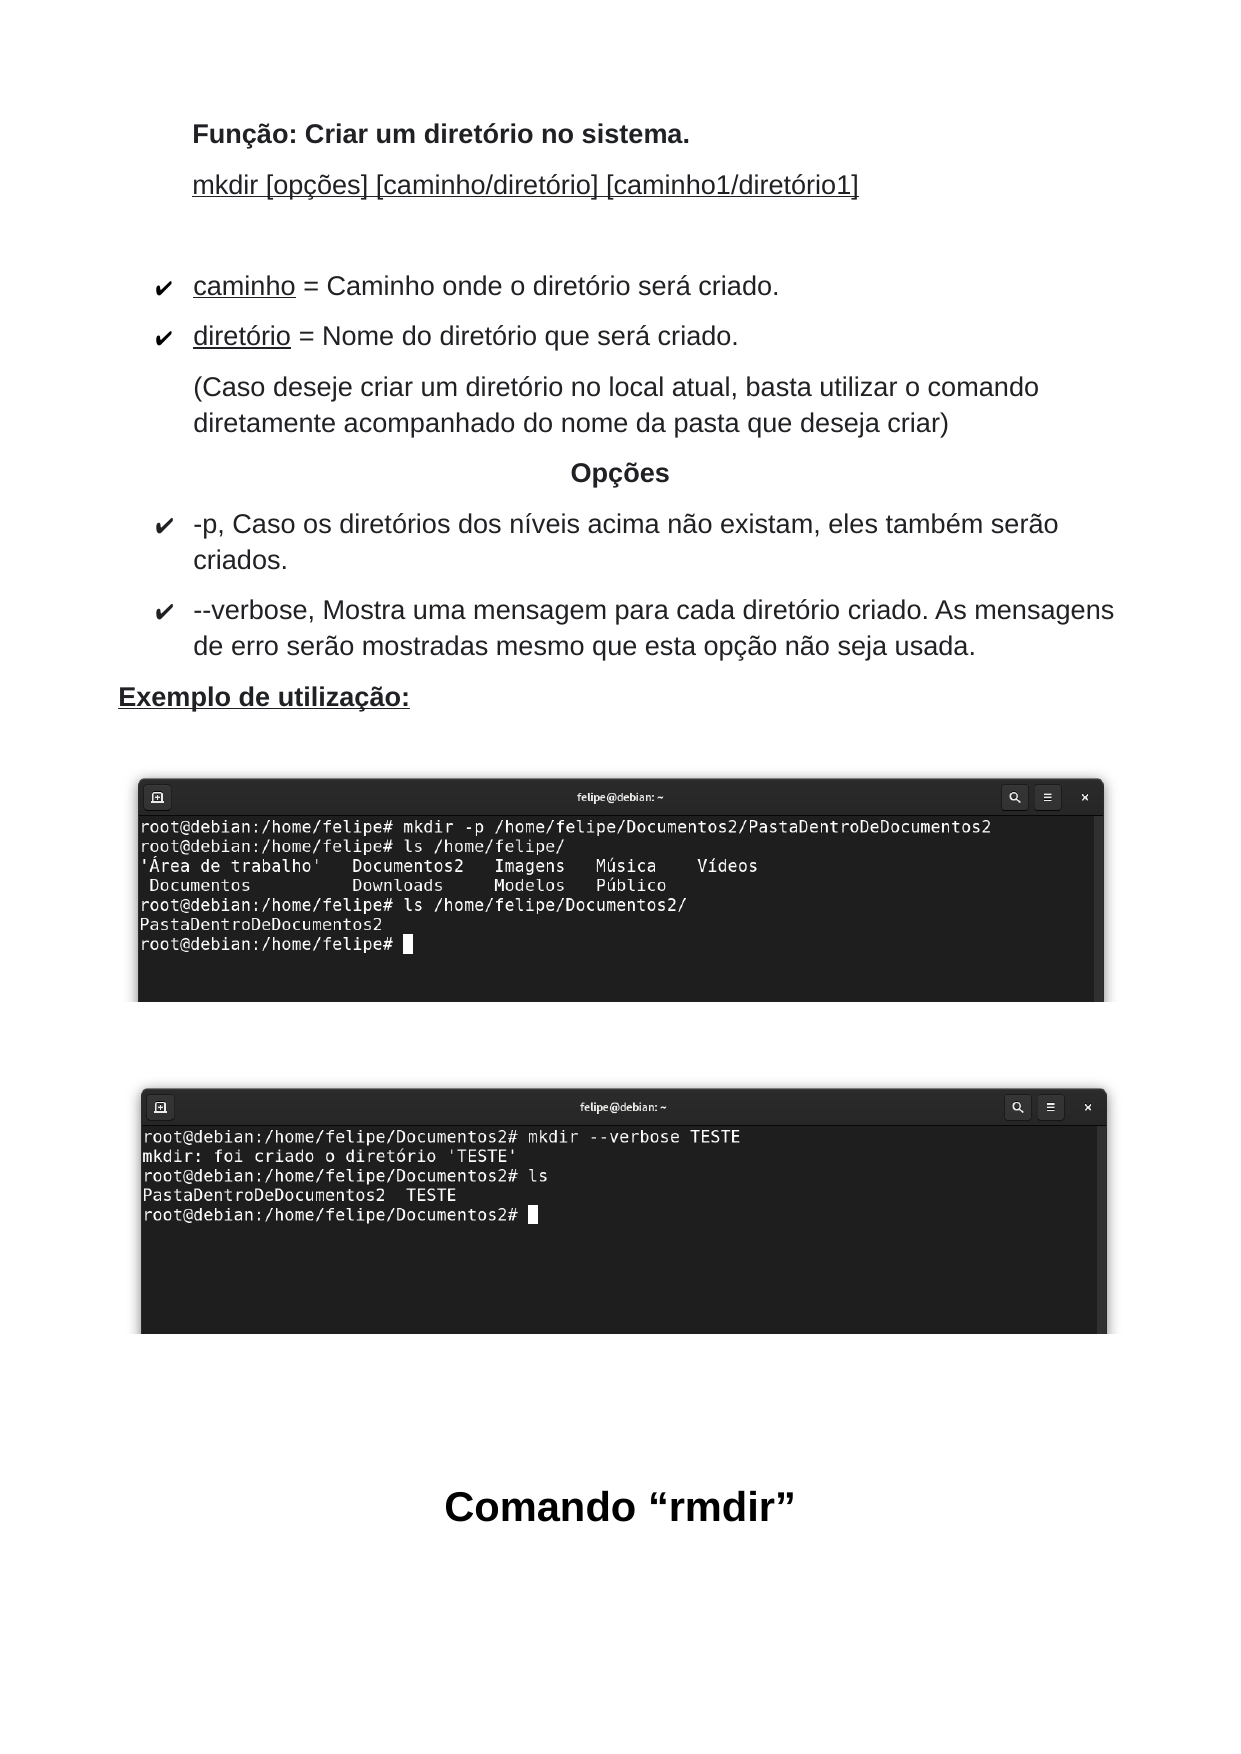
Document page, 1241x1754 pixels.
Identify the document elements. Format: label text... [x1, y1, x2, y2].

picture [118, 762, 1123, 1002]
text Função: Criar um diretório no sistema. [118, 118, 1122, 149]
list (Caso deseje criar um diretório no local atual, basta utilizar o comando diretamente acompanhado do nome da pasta que deseja criar) [156, 371, 1122, 438]
list --verbose, Mostra uma mensagem para cada diretório criado. As mensagens de erro serão mostradas mesmo que esta opção não seja usada. [156, 594, 1122, 662]
text mkdir [opções] [caminho/diretório] [caminho1/diretório1] [118, 169, 1122, 200]
text Exemplo de utilização: [118, 681, 1122, 712]
list diretório = Nome do diretório que será criado. [156, 320, 1122, 351]
list -p, Caso os diretórios dos níveis acima não existam, eles também serão criados. [156, 508, 1122, 575]
list caminho = Caminho onde o diretório será criado. [156, 270, 1122, 301]
text Opções [118, 457, 1122, 488]
picture [121, 1071, 1126, 1334]
text Comando “rmdir” [118, 1482, 1122, 1530]
